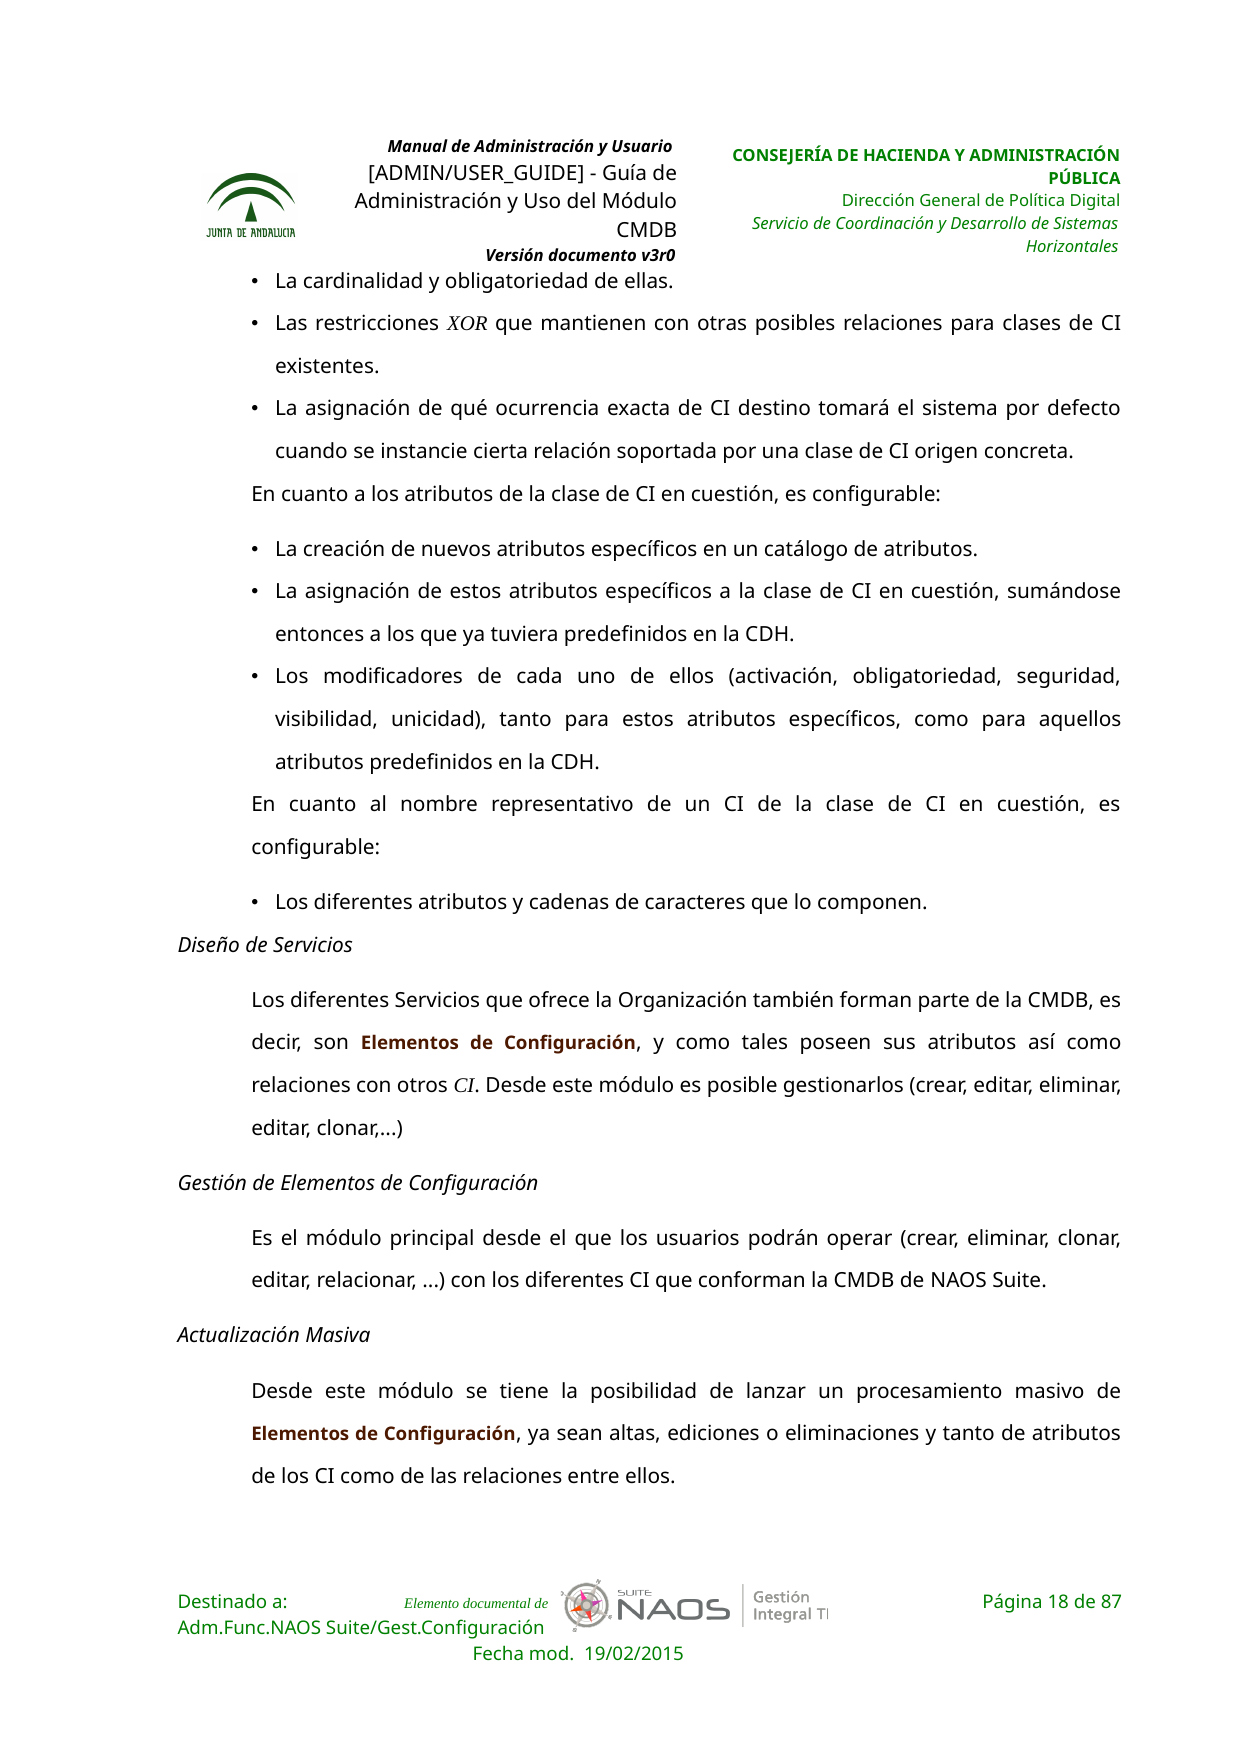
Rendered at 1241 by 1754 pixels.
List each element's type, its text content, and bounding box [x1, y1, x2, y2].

text Gestión de Elementos de Configuración [177, 1168, 1122, 1196]
list Las restricciones XOR que mantienen con otras posibles relaciones para clases de CI existentes. [251, 308, 1122, 379]
list La asignación de qué ocurrencia exacta de CI destino tomará el sistema por defecto cuando se instancie cierta relación soportada por una clase de CI origen concreta. [251, 393, 1122, 464]
text Es el módulo principal desde el que los usuarios podrán operar (crear, eliminar, clonar, editar, relacionar, ...) con los diferentes CI que conforman la CMDB de NAOS Suite. [251, 1223, 1122, 1294]
list La asignación de estos atributos específicos a la clase de CI en cuestión, sumándose entonces a los que ya tuviera predefinidos en la CDH. [251, 576, 1122, 647]
text Los diferentes Servicios que ofrece la Organización también forman parte de la CMDB, es decir, son Elementos de Configuración, y como tales poseen sus atributos así como relaciones con otros CI. Desde este módulo es posible gestionarlos (crear, editar, eliminar, editar, clonar,...) [251, 985, 1122, 1141]
list La cardinalidad y obligatoriedad de ellas. [251, 266, 1122, 294]
text En cuanto al nombre representativo de un CI de la clase de CI en cuestión, es configurable: [251, 789, 1122, 861]
text Desde este módulo se tiene la posibilidad de lanzar un procesamiento masivo de Elementos de Configuración, ya sean altas, ediciones o eliminaciones y tanto de atributos de los CI como de las relaciones entre ellos. [251, 1376, 1122, 1489]
picture [201, 173, 298, 241]
list La creación de nuevos atributos específicos en un catálogo de atributos. [251, 534, 1122, 562]
text Actualización Masiva [177, 1321, 1122, 1349]
picture [560, 1579, 829, 1632]
list Los modificadores de cada uno de ellos (activación, obligatoriedad, seguridad, visibilidad, unicidad), tanto para estos atributos específicos, como para aquellos atributos predefinidos en la CDH. [251, 662, 1122, 775]
list Los diferentes atributos y cadenas de caracteres que lo componen. [251, 887, 1122, 916]
text En cuanto a los atributos de la clase de CI en cuestión, es configurable: [251, 479, 1122, 507]
text Diseño de Servicios [177, 930, 1122, 958]
